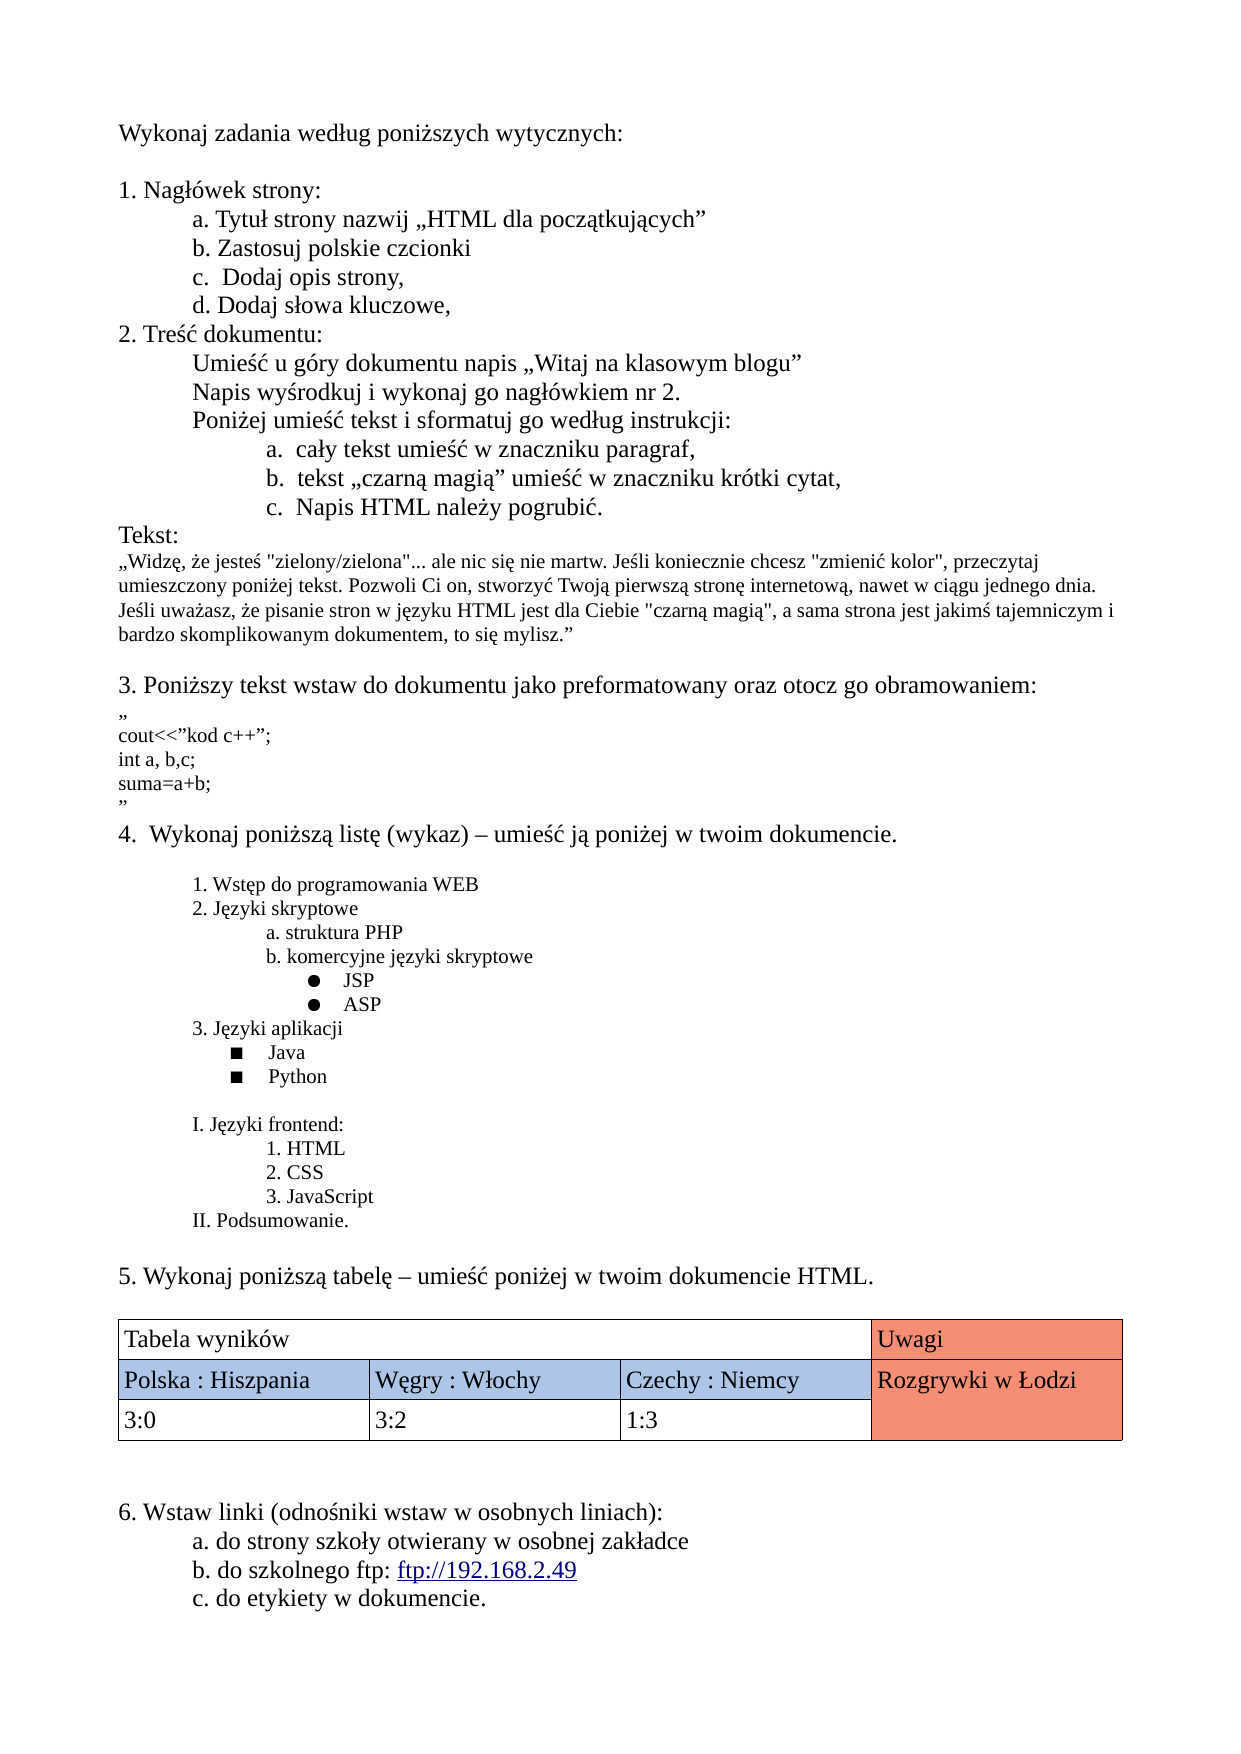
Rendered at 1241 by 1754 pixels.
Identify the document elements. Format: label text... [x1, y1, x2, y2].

text a. Tytuł strony nazwij „HTML dla początkujących” [118, 204, 1122, 233]
text d. Dodaj słowa kluczowe, [118, 291, 1122, 319]
text 3. Poniższy tekst wstaw do dokumentu jako preformatowany oraz otocz go obramowaniem: [118, 670, 1122, 698]
table_cell Rozgrywki w Łodzi [872, 1360, 1122, 1440]
table_cell Polska : Hiszpania [119, 1360, 369, 1399]
text Umieść u góry dokumentu napis „Witaj na klasowym blogu” [118, 348, 1122, 377]
text a. cały tekst umieść w znaczniku paragraf, [118, 434, 1122, 463]
table_header Tabela wyników [119, 1320, 871, 1359]
text 3. Języki aplikacji [118, 1016, 1122, 1040]
table_cell Węgry : Włochy [370, 1360, 620, 1399]
text Tekst: [118, 521, 1122, 549]
text II. Podsumowanie. [118, 1208, 1122, 1232]
text ” [118, 795, 1122, 819]
text „Widzę, że jesteś "zielony/zielona"... ale nic się nie martw. Jeśli koniecznie chcesz "zmienić kolor", przeczytaj umieszczony poniżej tekst. Pozwoli Ci on, stworzyć Twoją pierwszą stronę internetową, nawet w ciągu jednego dnia. Jeśli uważasz, że pisanie stron w języku HTML jest dla Ciebie "czarną magią", a sama strona jest jakimś tajemniczym i bardzo skomplikowanym dokumentem, to się mylisz.” [118, 549, 1122, 646]
text b. komercyjne języki skryptowe [118, 944, 1122, 968]
text 2. Języki skryptowe [118, 896, 1122, 920]
text suma=a+b; [118, 771, 1122, 795]
text Napis wyśrodkuj i wykonaj go nagłówkiem nr 2. [118, 377, 1122, 406]
text 6. Wstaw linki (odnośniki wstaw w osobnych liniach): [118, 1497, 1122, 1526]
text I. Języki frontend: [118, 1112, 1122, 1136]
text b. Zastosuj polskie czcionki [118, 233, 1122, 262]
text „ [118, 698, 1122, 722]
list Java [231, 1040, 1122, 1064]
text b. do szkolnego ftp: ftp://192.168.2.49 [118, 1555, 1122, 1583]
text 1. HTML [118, 1136, 1122, 1160]
text 2. Treść dokumentu: [118, 319, 1122, 348]
text 3. JavaScript [118, 1184, 1122, 1208]
text 2. CSS [118, 1160, 1122, 1184]
text 4. Wykonaj poniższą listę (wykaz) – umieść ją poniżej w twoim dokumencie. [118, 819, 1122, 847]
text 1. Wstęp do programowania WEB [118, 872, 1122, 896]
list Python [231, 1064, 1122, 1088]
text c. Napis HTML należy pogrubić. [118, 492, 1122, 521]
text c. do etykiety w dokumencie. [118, 1583, 1122, 1612]
table_cell 3:2 [370, 1400, 620, 1440]
table_cell 3:0 [119, 1400, 369, 1440]
text 5. Wykonaj poniższą tabelę – umieść poniżej w twoim dokumencie HTML. [118, 1261, 1122, 1290]
text 1. Nagłówek strony: [118, 176, 1122, 204]
text cout<<”kod c++”; [118, 722, 1122, 747]
table_cell 1:3 [621, 1400, 871, 1440]
table_cell Czechy : Niemcy [621, 1360, 871, 1399]
text int a, b,c; [118, 747, 1122, 771]
table_header Uwagi [872, 1320, 1122, 1359]
text b. tekst „czarną magią” umieść w znaczniku krótki cytat, [118, 463, 1122, 492]
text a. struktura PHP [118, 920, 1122, 944]
list ASP [306, 992, 1122, 1016]
text a. do strony szkoły otwierany w osobnej zakładce [118, 1526, 1122, 1555]
list JSP [306, 968, 1122, 992]
text Wykonaj zadania według poniższych wytycznych: [118, 118, 1122, 147]
text Poniżej umieść tekst i sformatuj go według instrukcji: [118, 406, 1122, 434]
text c. Dodaj opis strony, [118, 262, 1122, 291]
